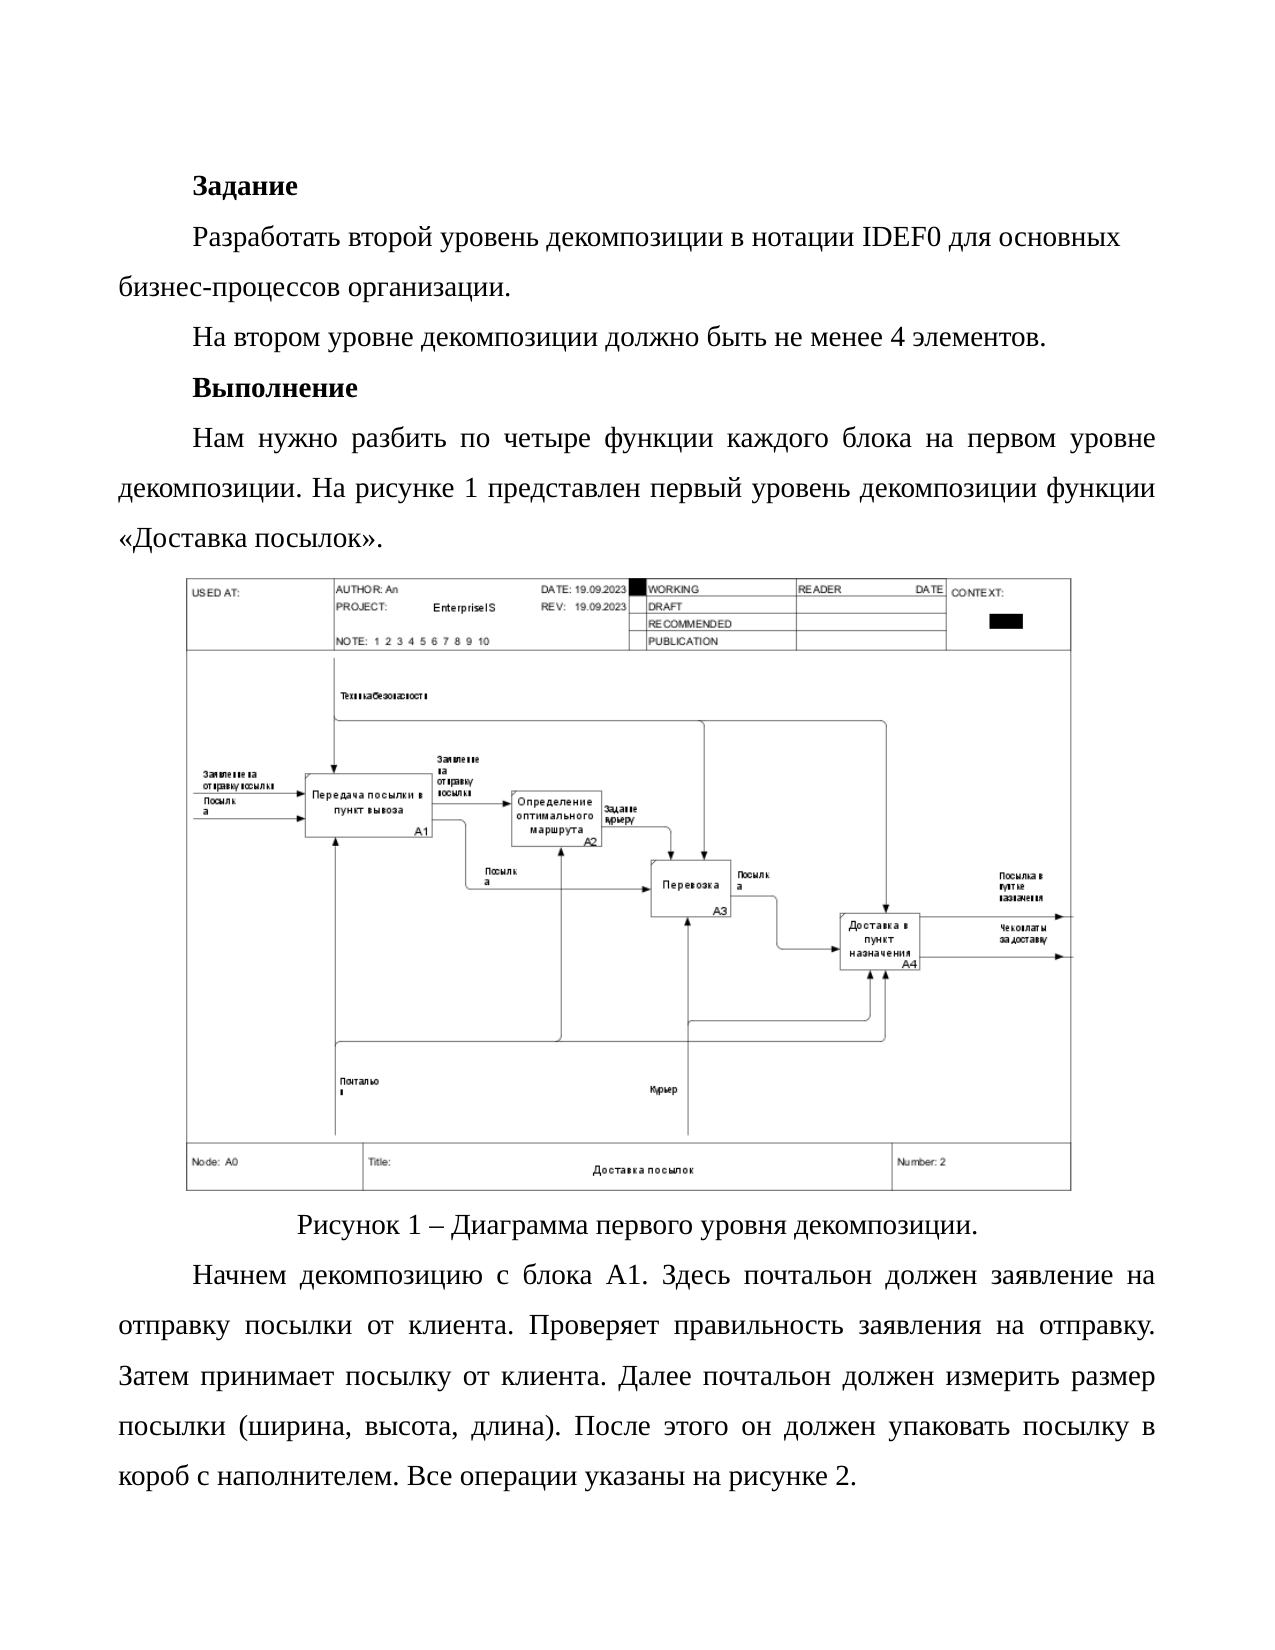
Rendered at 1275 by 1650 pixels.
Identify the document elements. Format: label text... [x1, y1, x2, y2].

text Задание [118, 168, 1157, 202]
text На втором уровне декомпозиции должно быть не менее 4 элементов. [118, 319, 1157, 353]
text Начнем декомпозицию с блока А1. Здесь почтальон должен заявление на отправку посылки от клиента. Проверяет правильность заявления на отправку. Затем принимает посылку от клиента. Далее почтальон должен измерить размер посылки (ширина, высота, длина). После этого он должен упаковать посылку в короб с наполнителем. Все операции указаны на рисунке 2. [118, 1257, 1157, 1492]
text Выполнение [118, 370, 1157, 403]
text Рисунок 1 – Диаграмма первого уровня декомпозиции. [118, 583, 1157, 1240]
text Нам нужно разбить по четыре функции каждого блока на первом уровне декомпозиции. На рисунке 1 представлен первый уровень декомпозиции функции «Доставка посылок». [118, 420, 1157, 554]
text Разработать второй уровень декомпозиции в нотации IDEF0 для основных бизнес-процессов организации. [118, 219, 1157, 303]
